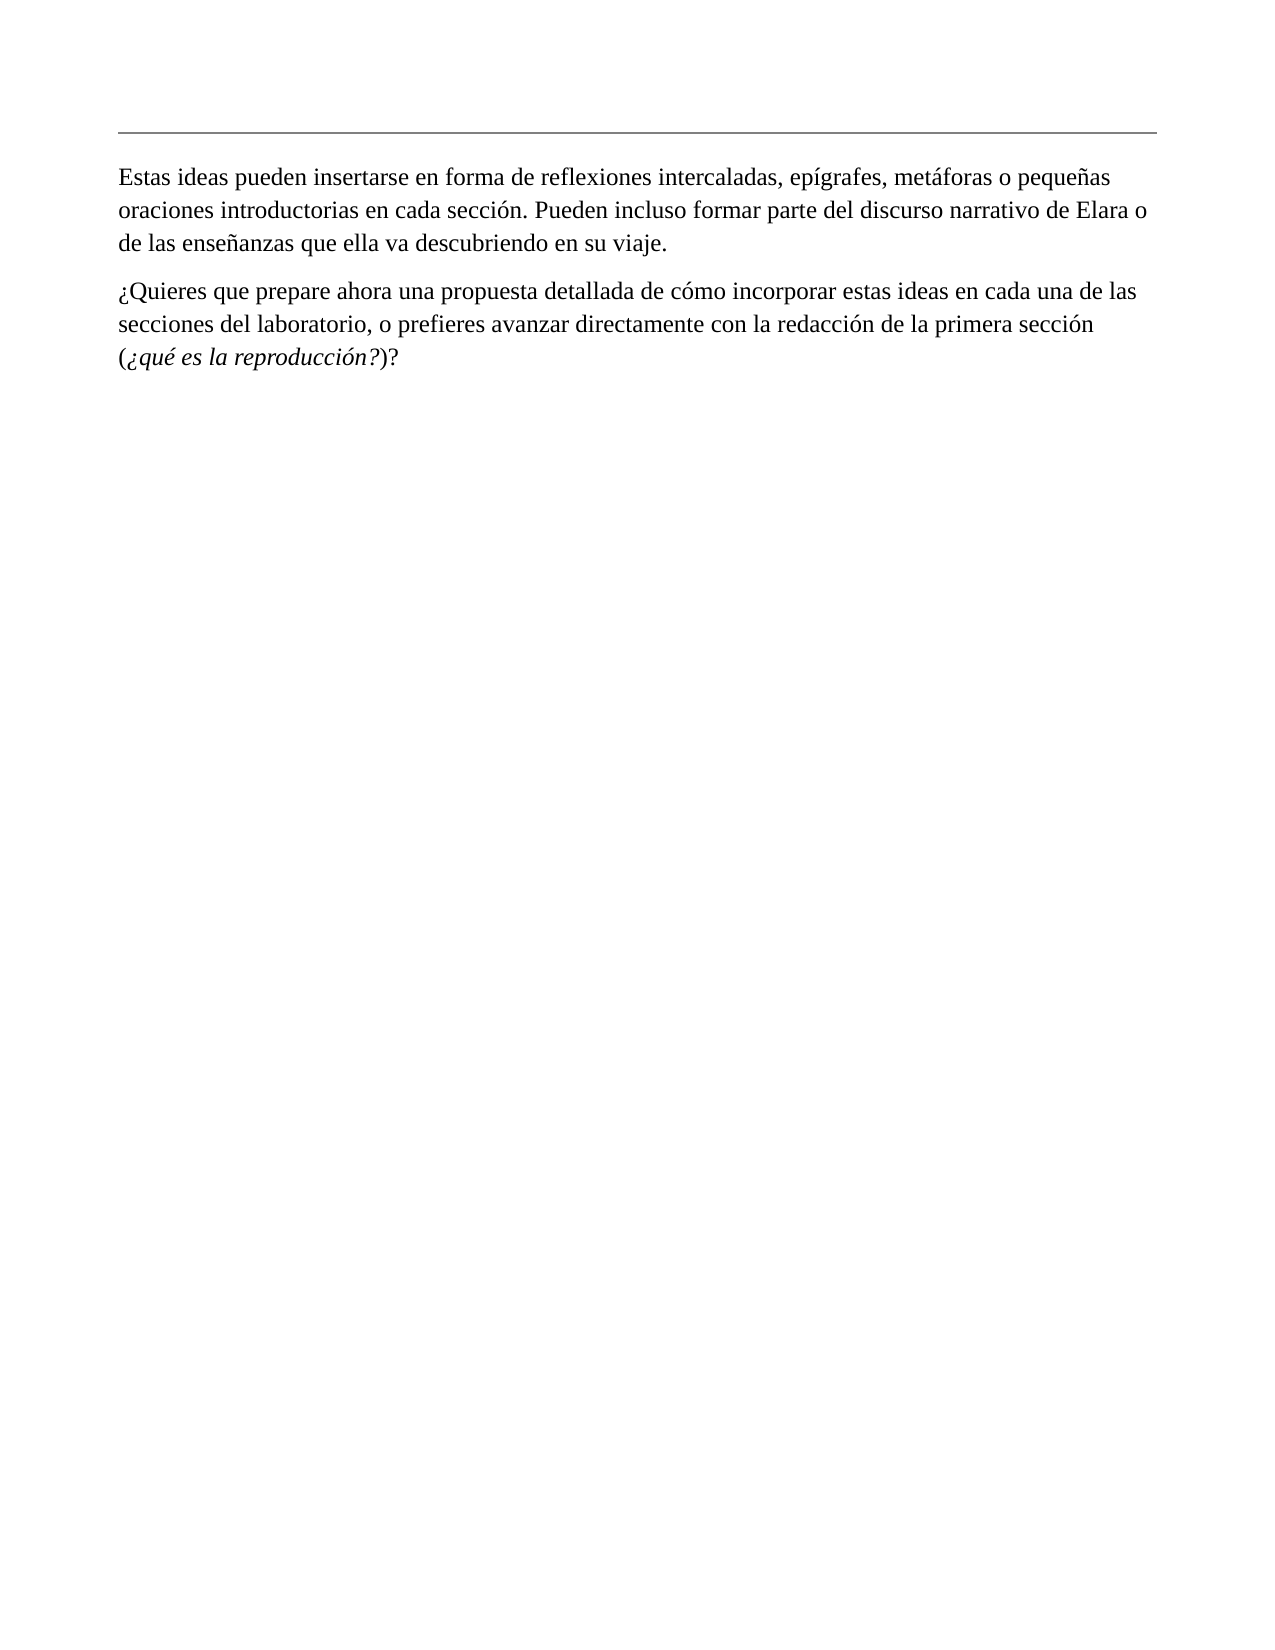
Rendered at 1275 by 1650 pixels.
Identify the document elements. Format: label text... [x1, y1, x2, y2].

text Estas ideas pueden insertarse en forma de reflexiones intercaladas, epígrafes, metáforas o pequeñas oraciones introductorias en cada sección. Pueden incluso formar parte del discurso narrativo de Elara o de las enseñanzas que ella va descubriendo en su viaje. [118, 162, 1157, 257]
text ¿Quieres que prepare ahora una propuesta detallada de cómo incorporar estas ideas en cada una de las secciones del laboratorio, o prefieres avanzar directamente con la redacción de la primera sección (¿qué es la reproducción?)? [118, 276, 1157, 371]
